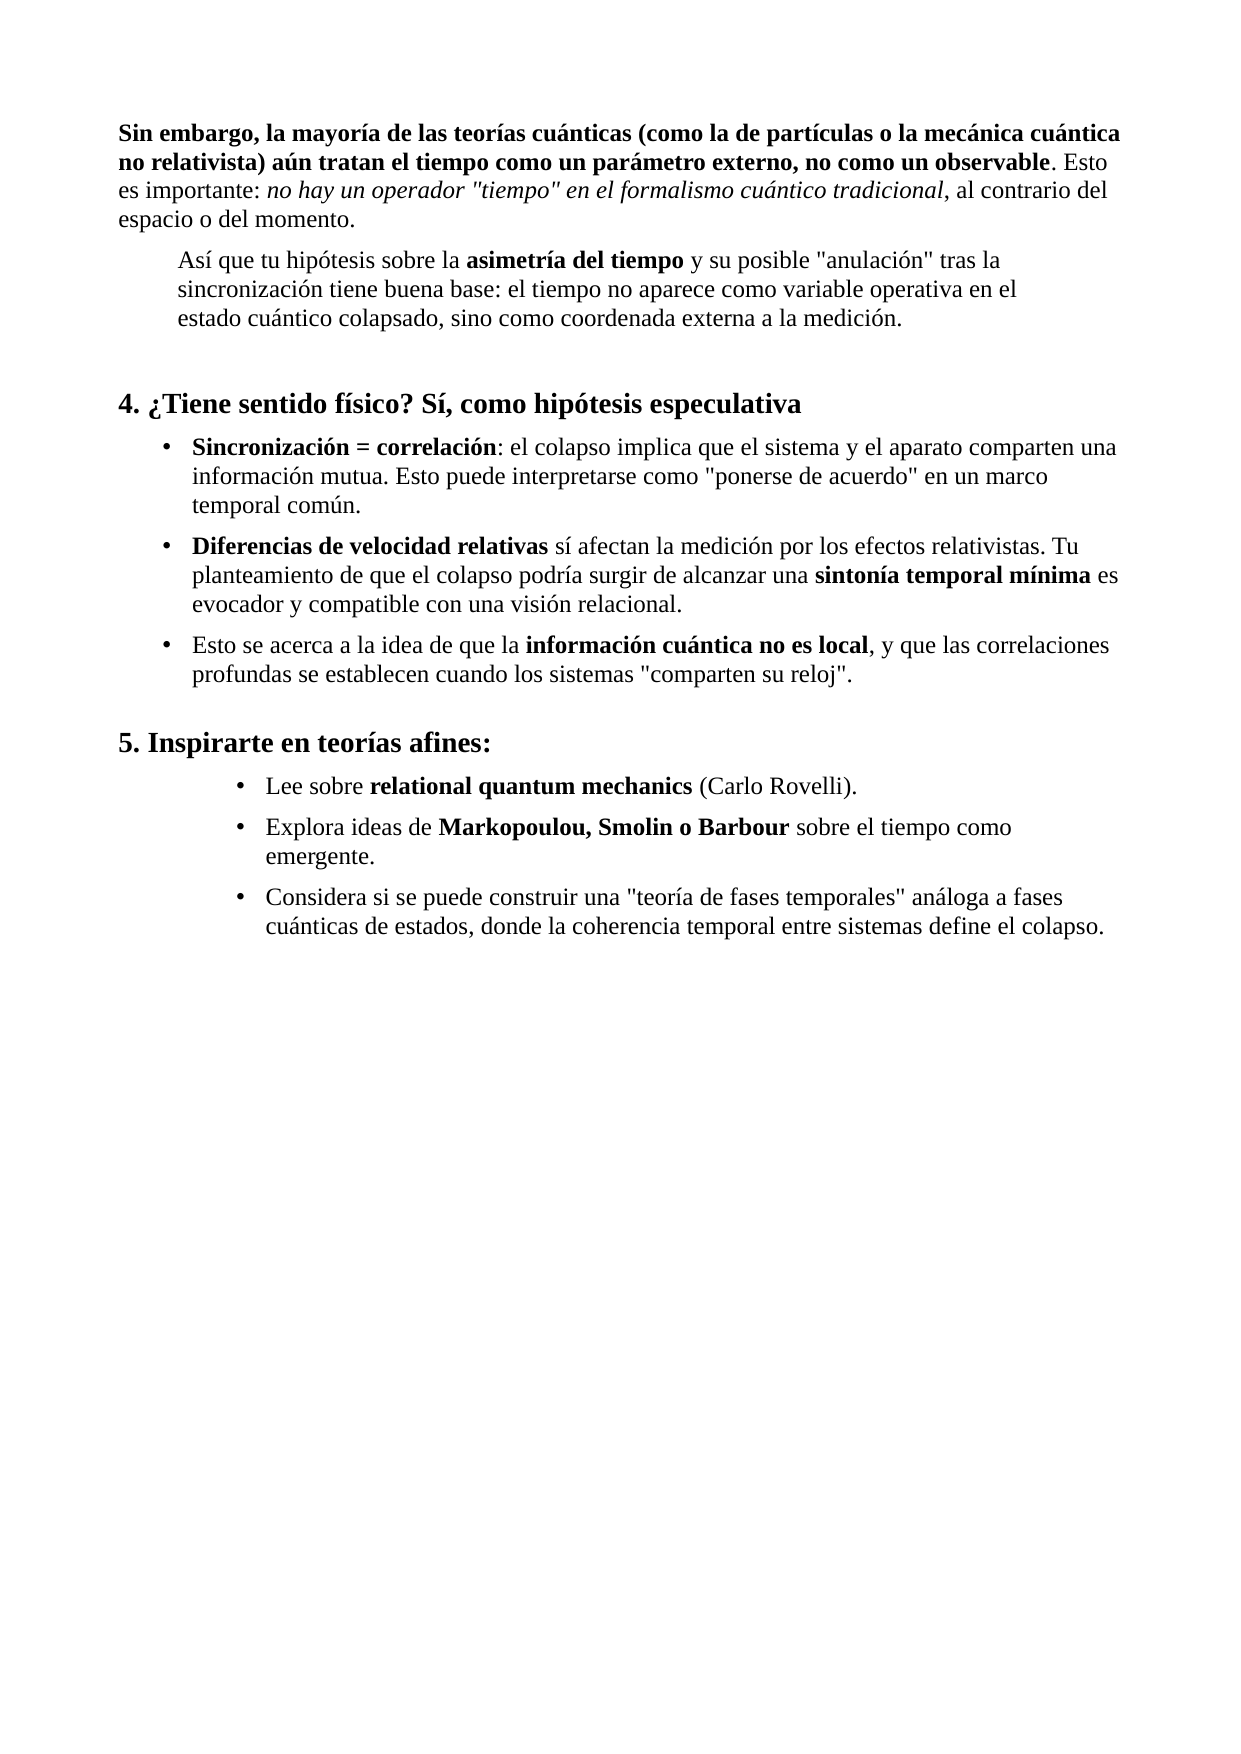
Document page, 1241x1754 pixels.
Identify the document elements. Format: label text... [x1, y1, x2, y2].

list Diferencias de velocidad relativas sí afectan la medición por los efectos relativistas. Tu planteamiento de que el colapso podría surgir de alcanzar una sintonía temporal mínima es evocador y compatible con una visión relacional. [162, 531, 1122, 617]
subtitle 4. ¿Tiene sentido físico? Sí, como hipótesis especulativa [118, 386, 1122, 420]
list Considera si se puede construir una "teoría de fases temporales" análoga a fases cuánticas de estados, donde la coherencia temporal entre sistemas define el colapso. [236, 882, 1122, 940]
text Así que tu hipótesis sobre la asimetría del tiempo y su posible "anulación" tras la sincronización tiene buena base: el tiempo no aparece como variable operativa en el estado cuántico colapsado, sino como coordenada externa a la medición. [177, 246, 1063, 332]
list Lee sobre relational quantum mechanics (Carlo Rovelli). [236, 771, 1122, 800]
list Explora ideas de Markopoulou, Smolin o Barbour sobre el tiempo como emergente. [236, 812, 1122, 870]
subtitle 5. Inspirarte en teorías afines: [118, 725, 1122, 758]
text Sin embargo, la mayoría de las teorías cuánticas (como la de partículas o la mecánica cuántica no relativista) aún tratan el tiempo como un parámetro externo, no como un observable. Esto es importante: no hay un operador "tiempo" en el formalismo cuántico tradicional, al contrario del espacio o del momento. [118, 118, 1122, 233]
list Sincronización = correlación: el colapso implica que el sistema y el aparato comparten una información mutua. Esto puede interpretarse como "ponerse de acuerdo" en un marco temporal común. [162, 432, 1122, 519]
list Esto se acerca a la idea de que la información cuántica no es local, y que las correlaciones profundas se establecen cuando los sistemas "comparten su reloj". [162, 630, 1122, 687]
